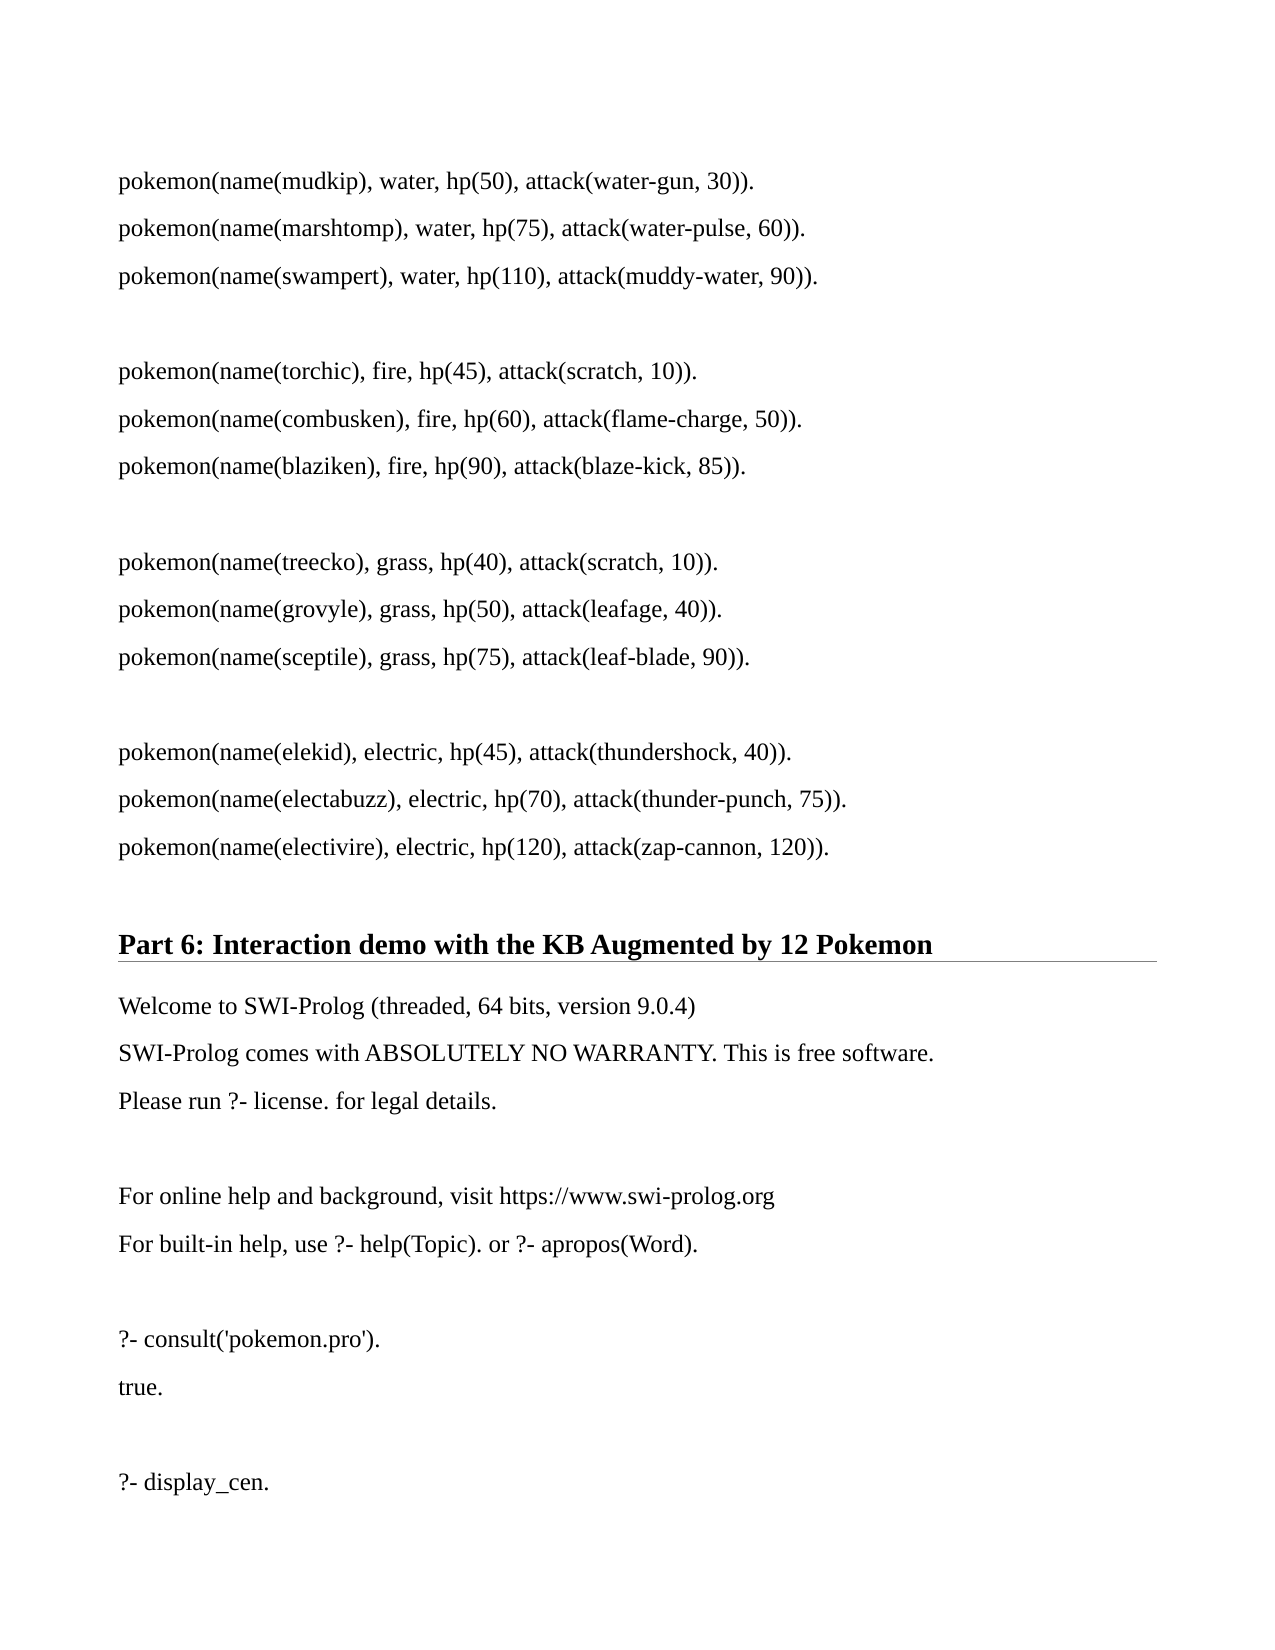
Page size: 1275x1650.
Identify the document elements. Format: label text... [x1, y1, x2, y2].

text SWI-Prolog comes with ABSOLUTELY NO WARRANTY. This is free software. [118, 1038, 1157, 1067]
text pokemon(name(swampert), water, hp(110), attack(muddy-water, 90)). [118, 261, 1157, 290]
text pokemon(name(combusken), fire, hp(60), attack(flame-charge, 50)). [118, 404, 1157, 432]
text pokemon(name(sceptile), grass, hp(75), attack(leaf-blade, 90)). [118, 642, 1157, 671]
text pokemon(name(mudkip), water, hp(50), attack(water-gun, 30)). [118, 166, 1157, 194]
text pokemon(name(blaziken), fire, hp(90), attack(blaze-kick, 85)). [118, 451, 1157, 480]
text Part 6: Interaction demo with the KB Augmented by 12 Pokemon [118, 927, 1157, 961]
text pokemon(name(torchic), fire, hp(45), attack(scratch, 10)). [118, 356, 1157, 385]
text true. [118, 1372, 1157, 1400]
text pokemon(name(treecko), grass, hp(40), attack(scratch, 10)). [118, 547, 1157, 575]
text pokemon(name(electivire), electric, hp(120), attack(zap-cannon, 120)). [118, 832, 1157, 861]
text pokemon(name(marshtomp), water, hp(75), attack(water-pulse, 60)). [118, 213, 1157, 242]
text ?- consult('pokemon.pro'). [118, 1324, 1157, 1353]
text Please run ?- license. for legal details. [118, 1086, 1157, 1115]
text For online help and background, visit https://www.swi-prolog.org [118, 1181, 1157, 1210]
text ?- display_cen. [118, 1467, 1157, 1496]
text pokemon(name(electabuzz), electric, hp(70), attack(thunder-punch, 75)). [118, 784, 1157, 813]
text pokemon(name(elekid), electric, hp(45), attack(thundershock, 40)). [118, 737, 1157, 766]
text pokemon(name(grovyle), grass, hp(50), attack(leafage, 40)). [118, 594, 1157, 623]
text For built-in help, use ?- help(Topic). or ?- apropos(Word). [118, 1229, 1157, 1258]
text Welcome to SWI-Prolog (threaded, 64 bits, version 9.0.4) [118, 991, 1157, 1019]
